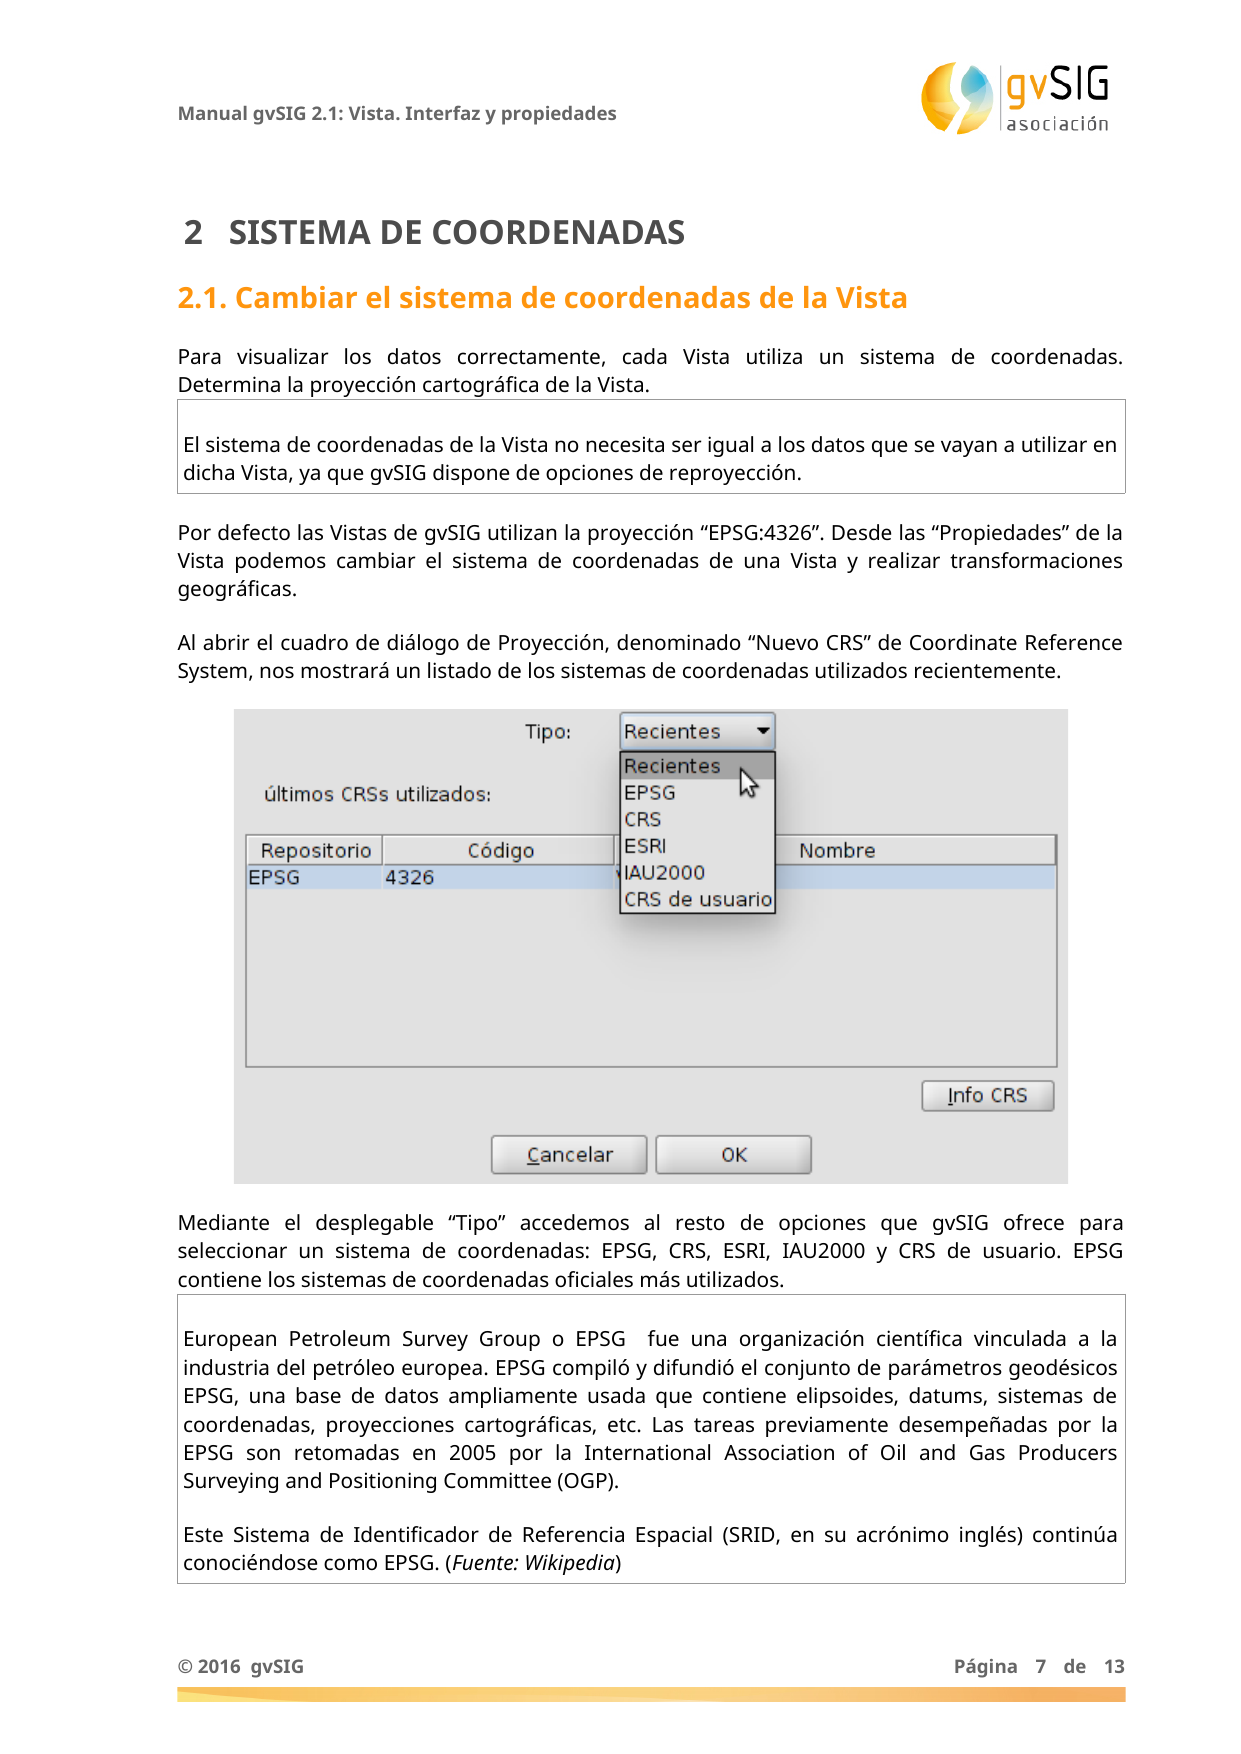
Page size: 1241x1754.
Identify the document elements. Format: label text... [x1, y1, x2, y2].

subtitle Sistema de coordenadas [183, 208, 1125, 254]
text Para visualizar los datos correctamente, cada Vista utiliza un sistema de coordenadas. Determina la proyección cartográfica de la Vista. [177, 342, 1125, 399]
text Mediante el desplegable “Tipo” accedemos al resto de opciones que gvSIG ofrece para seleccionar un sistema de coordenadas: EPSG, CRS, ESRI, IAU2000 y CRS de usuario. EPSG contiene los sistemas de coordenadas oficiales más utilizados. [177, 1208, 1125, 1293]
table_header European Petroleum Survey Group o EPSG fue una organización científica vinculada a la industria del petróleo europea. EPSG compiló y difundió el conjunto de parámetros geodésicos EPSG, una base de datos ampliamente usada que contiene elipsoides, datums, sistemas de coordenadas, proyecciones cartográficas, etc. Las tareas previamente desempeñadas por la EPSG son retomadas en 2005 por la International Association of Oil and Gas Producers Surveying and Positioning Committee (OGP). Este Sistema de Identificador de Referencia Espacial (SRID, en su acrónimo inglés) continúa conociéndose como EPSG. (Fuente: Wikipedia) [178, 1295, 1125, 1583]
text Por defecto las Vistas de gvSIG utilizan la proyección “EPSG:4326”. Desde las “Propiedades” de la Vista podemos cambiar el sistema de coordenadas de una Vista y realizar transformaciones geográficas. [177, 518, 1125, 603]
table_header El sistema de coordenadas de la Vista no necesita ser igual a los datos que se vayan a utilizar en dicha Vista, ya que gvSIG dispone de opciones de reproyección. [178, 400, 1125, 492]
text Al abrir el cuadro de diálogo de Proyección, denominado “Nuevo CRS” de Coordinate Reference System, nos mostrará un listado de los sistemas de coordenadas utilizados recientemente. [177, 628, 1125, 685]
picture [233, 709, 1069, 1184]
subtitle 2.1. Cambiar el sistema de coordenadas de la Vista [177, 277, 1125, 317]
picture [177, 1687, 1126, 1702]
picture [902, 47, 1122, 148]
